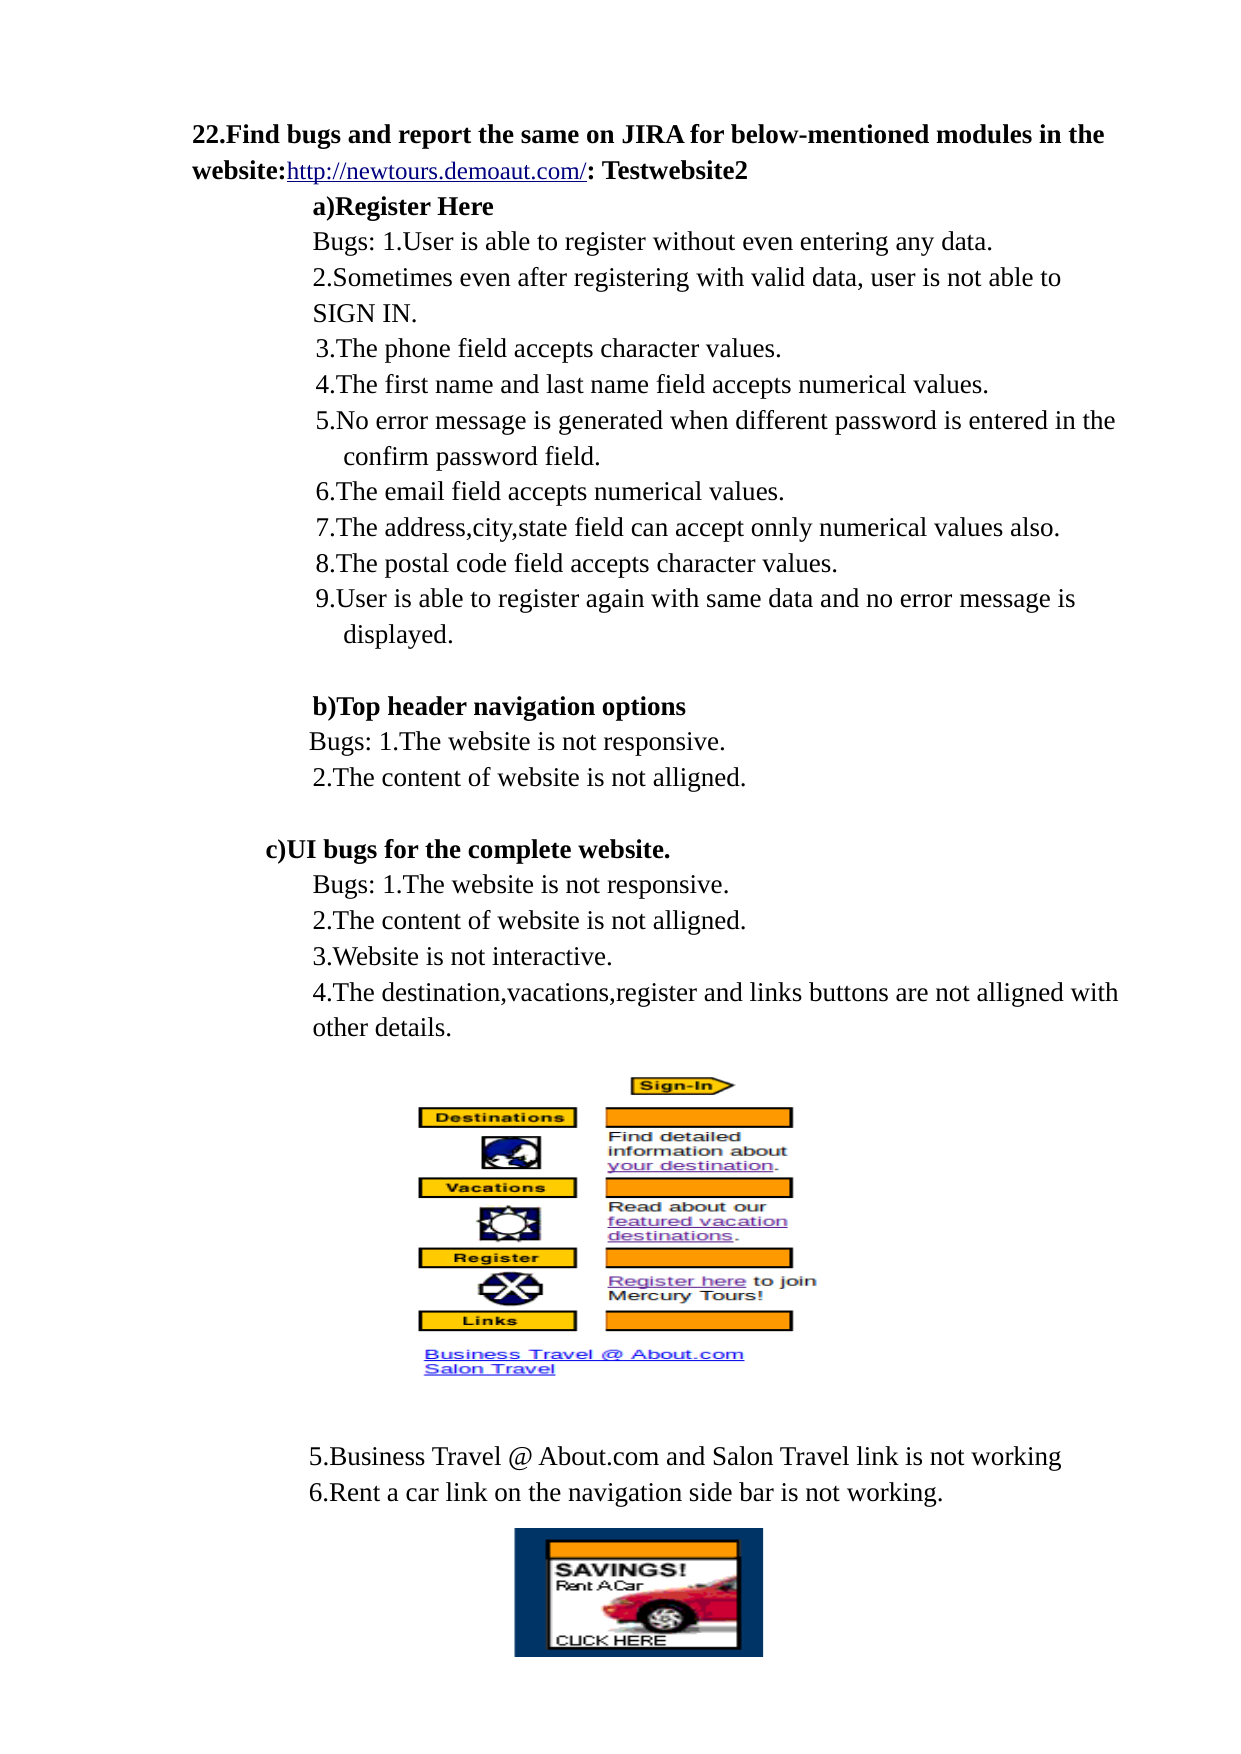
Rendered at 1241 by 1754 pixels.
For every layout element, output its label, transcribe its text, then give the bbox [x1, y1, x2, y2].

text confirm password field. [165, 440, 1122, 471]
text 4.The first name and last name field accepts numerical values. [165, 368, 1122, 399]
text 5.Business Travel @ About.com and Salon Travel link is not working [118, 1440, 1122, 1471]
text Bugs: 1.The website is not responsive. [165, 726, 1122, 757]
picture [390, 1074, 923, 1390]
text 7.The address,city,state field can accept onnly numerical values also. [165, 511, 1122, 542]
text 8.The postal code field accepts character values. [165, 547, 1122, 578]
text 6.The email field accepts numerical values. [165, 475, 1122, 507]
list a)Register Here [165, 189, 1122, 221]
text 6.Rent a car link on the navigation side bar is not working. [118, 1476, 1122, 1507]
list 2.The content of website is not alligned. [165, 904, 1122, 935]
text 5.No error message is generated when different password is entered in the [165, 404, 1122, 435]
picture [513, 1528, 764, 1657]
text 9.User is able to register again with same data and no error message is displayed. [165, 583, 1122, 649]
list 22.Find bugs and report the same on JIRA for below-mentioned modules in the website:http://newtours.demoaut.com/: Testwebsite2 [118, 118, 1122, 185]
list 4.The destination,vacations,register and links buttons are not alligned with other details. [165, 976, 1122, 1042]
list 3.Website is not interactive. [165, 940, 1122, 971]
list b)Top header navigation options [165, 690, 1122, 721]
list 2.The content of website is not alligned. [165, 761, 1122, 792]
text 3.The phone field accepts character values. [165, 332, 1122, 364]
list c)UI bugs for the complete website. [118, 833, 1122, 864]
list 2.Sometimes even after registering with valid data, user is not able to SIGN IN. [165, 261, 1122, 328]
list Bugs: 1.The website is not responsive. [165, 868, 1122, 899]
list Bugs: 1.User is able to register without even entering any data. [165, 225, 1122, 256]
